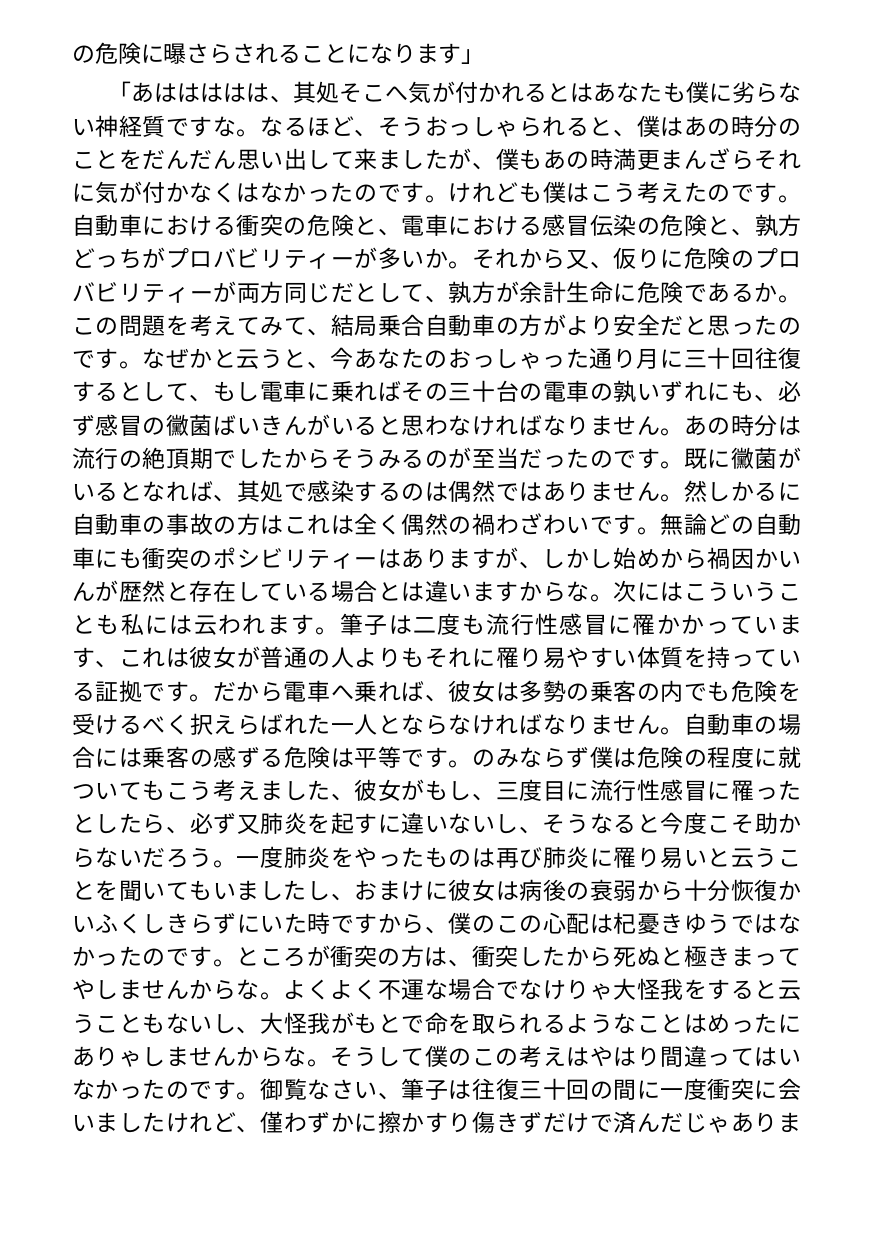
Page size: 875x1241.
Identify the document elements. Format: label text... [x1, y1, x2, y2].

text の危険に曝さらされることになります」 [72, 36, 802, 69]
text 「あははははは、其処そこへ気が付かれるとはあなたも僕に劣らない神経質ですな。なるほど、そうおっしゃられると、僕はあの時分のことをだんだん思い出して来ましたが、僕もあの時満更まんざらそれに気が付かなくはなかったのです。けれども僕はこう考えたのです。自動車における衝突の危険と、電車における感冒伝染の危険と、孰方どっちがプロバビリティーが多いか。それから又、仮りに危険のプロバビリティーが両方同じだとして、孰方が余計生命に危険であるか。この問題を考えてみて、結局乗合自動車の方がより安全だと思ったのです。なぜかと云うと、今あなたのおっしゃった通り月に三十回往復するとして、もし電車に乗ればその三十台の電車の孰いずれにも、必ず感冒の黴菌ばいきんがいると思わなければなりません。あの時分は流行の絶頂期でしたからそうみるのが至当だったのです。既に黴菌がいるとなれば、其処で感染するのは偶然ではありません。然しかるに自動車の事故の方はこれは全く偶然の禍わざわいです。無論どの自動車にも衝突のポシビリティーはありますが、しかし始めから禍因かいんが歴然と存在している場合とは違いますからな。次にはこういうことも私には云われます。筆子は二度も流行性感冒に罹かかっています、これは彼女が普通の人よりもそれに罹り易やすい体質を持っている証拠です。だから電車へ乗れば、彼女は多勢の乗客の内でも危険を受けるべく択えらばれた一人とならなければなりません。自動車の場合には乗客の感ずる危険は平等です。のみならず僕は危険の程度に就ついてもこう考えました、彼女がもし、三度目に流行性感冒に罹ったとしたら、必ず又肺炎を起すに違いないし、そうなると今度こそ助からないだろう。一度肺炎をやったものは再び肺炎に罹り易いと云うことを聞いてもいましたし、おまけに彼女は病後の衰弱から十分恢復かいふくしきらずにいた時ですから、僕のこの心配は杞憂きゆうではなかったのです。ところが衝突の方は、衝突したから死ぬと極きまってやしませんからな。よくよく不運な場合でなけりゃ大怪我をすると云うこともないし、大怪我がもとで命を取られるようなことはめったにありゃしませんからな。そうして僕のこの考えはやはり間違ってはいなかったのです。御覧なさい、筆子は往復三十回の間に一度衝突に会いましたけれど、僅わずかに擦かすり傷きずだけで済んだじゃありま [72, 75, 802, 1138]
